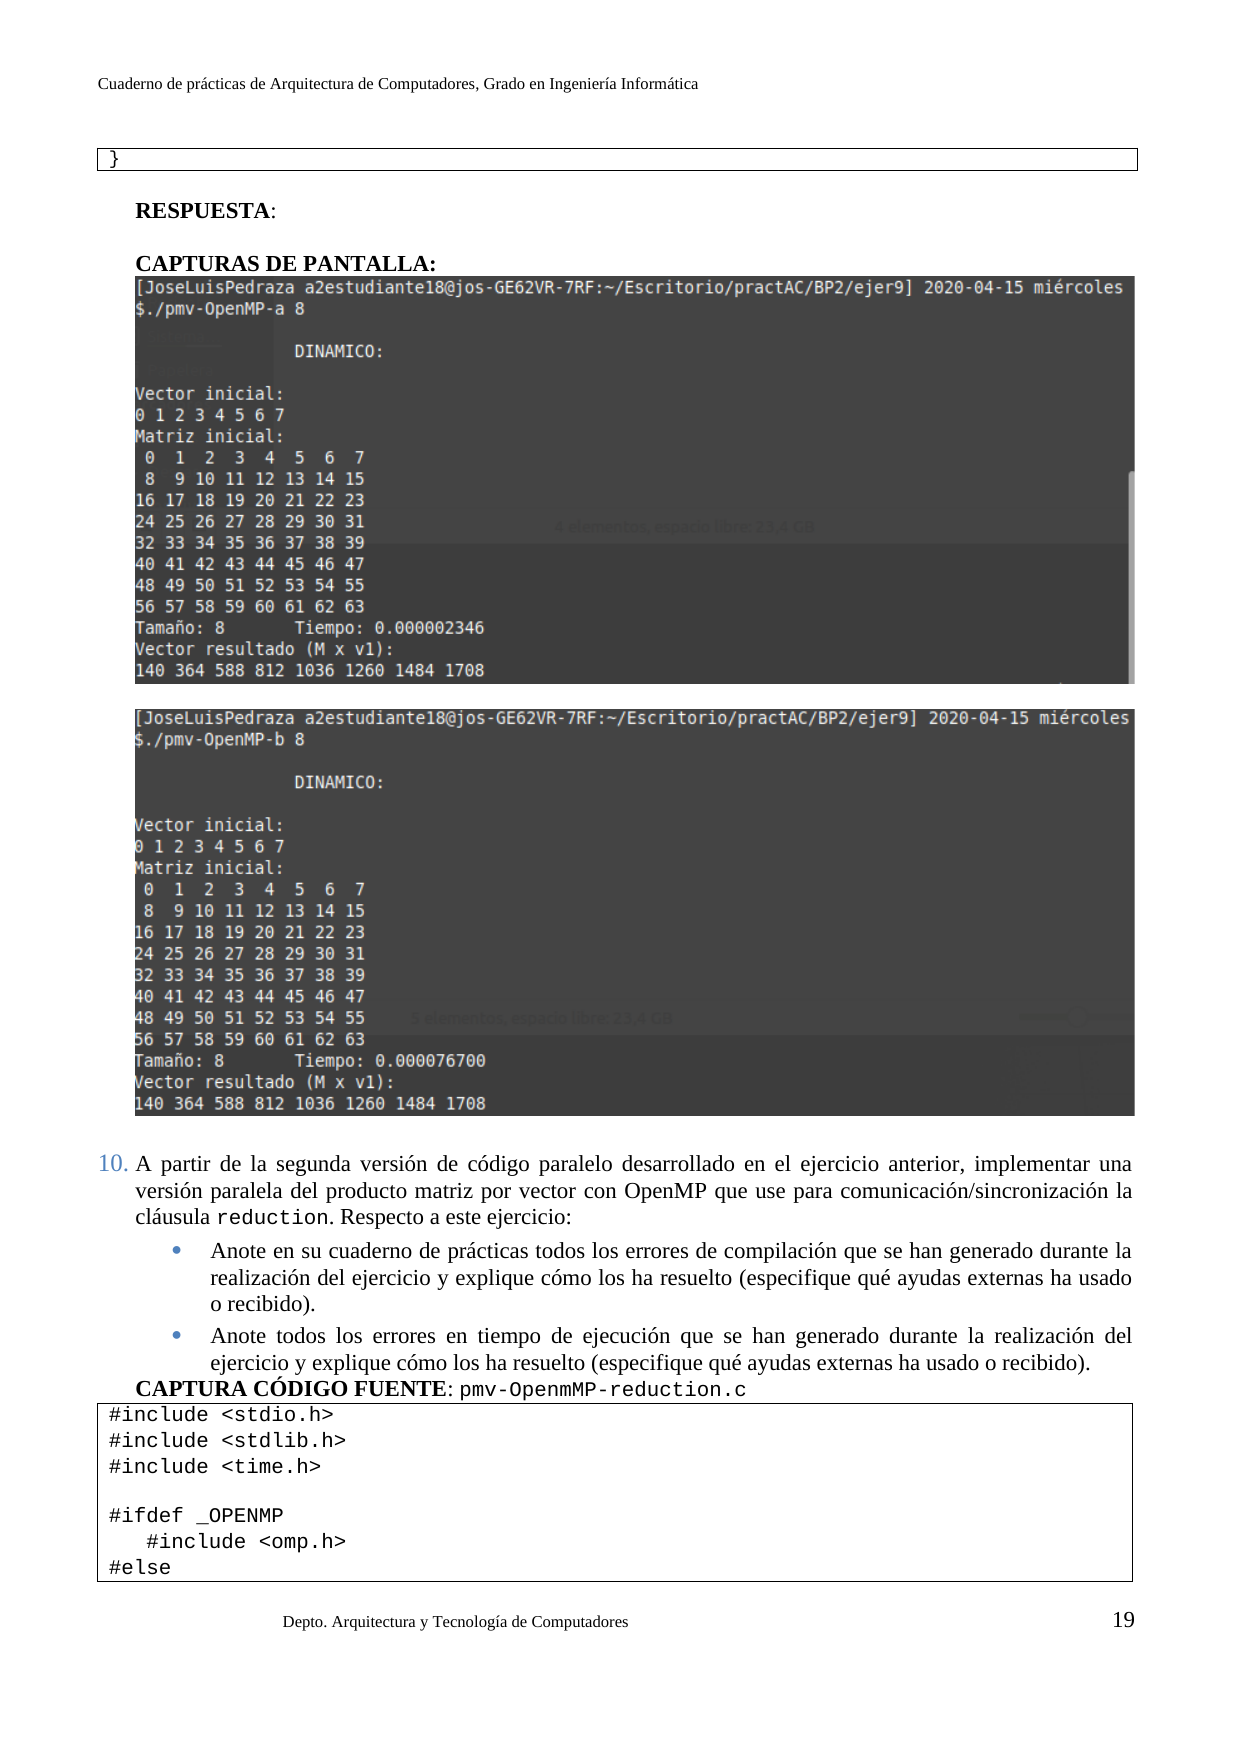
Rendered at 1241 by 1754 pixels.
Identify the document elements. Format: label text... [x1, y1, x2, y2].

text RESPUESTA: [135, 197, 1135, 224]
text CAPTURA CÓDIGO FUENTE: pmv-OpenmMP-reduction.c [135, 1375, 1135, 1403]
table_header #include <stdio.h> #include <stdlib.h> #include <time.h> #ifdef _OPENMP #include <omp.h> #else [98, 1404, 1132, 1581]
list A partir de la segunda versión de código paralelo desarrollado en el ejercicio anterior, implementar una versión paralela del producto matriz por vector con OpenMP que use para comunicación/sincronización la cláusula reduction. Respecto a este ejercicio: [98, 1148, 1135, 1231]
picture [135, 709, 1135, 1116]
text CAPTURAS DE PANTALLA: [135, 250, 1135, 276]
list Anote todos los errores en tiempo de ejecución que se han generado durante la realización del ejercicio y explique cómo los ha resuelto (especifique qué ayudas externas ha usado o recibido). [173, 1322, 1135, 1375]
picture [135, 276, 1135, 684]
list Anote en su cuaderno de prácticas todos los errores de compilación que se han generado durante la realización del ejercicio y explique cómo los ha resuelto (especifique qué ayudas externas ha usado o recibido). [173, 1237, 1135, 1316]
table_header } [98, 149, 1137, 170]
